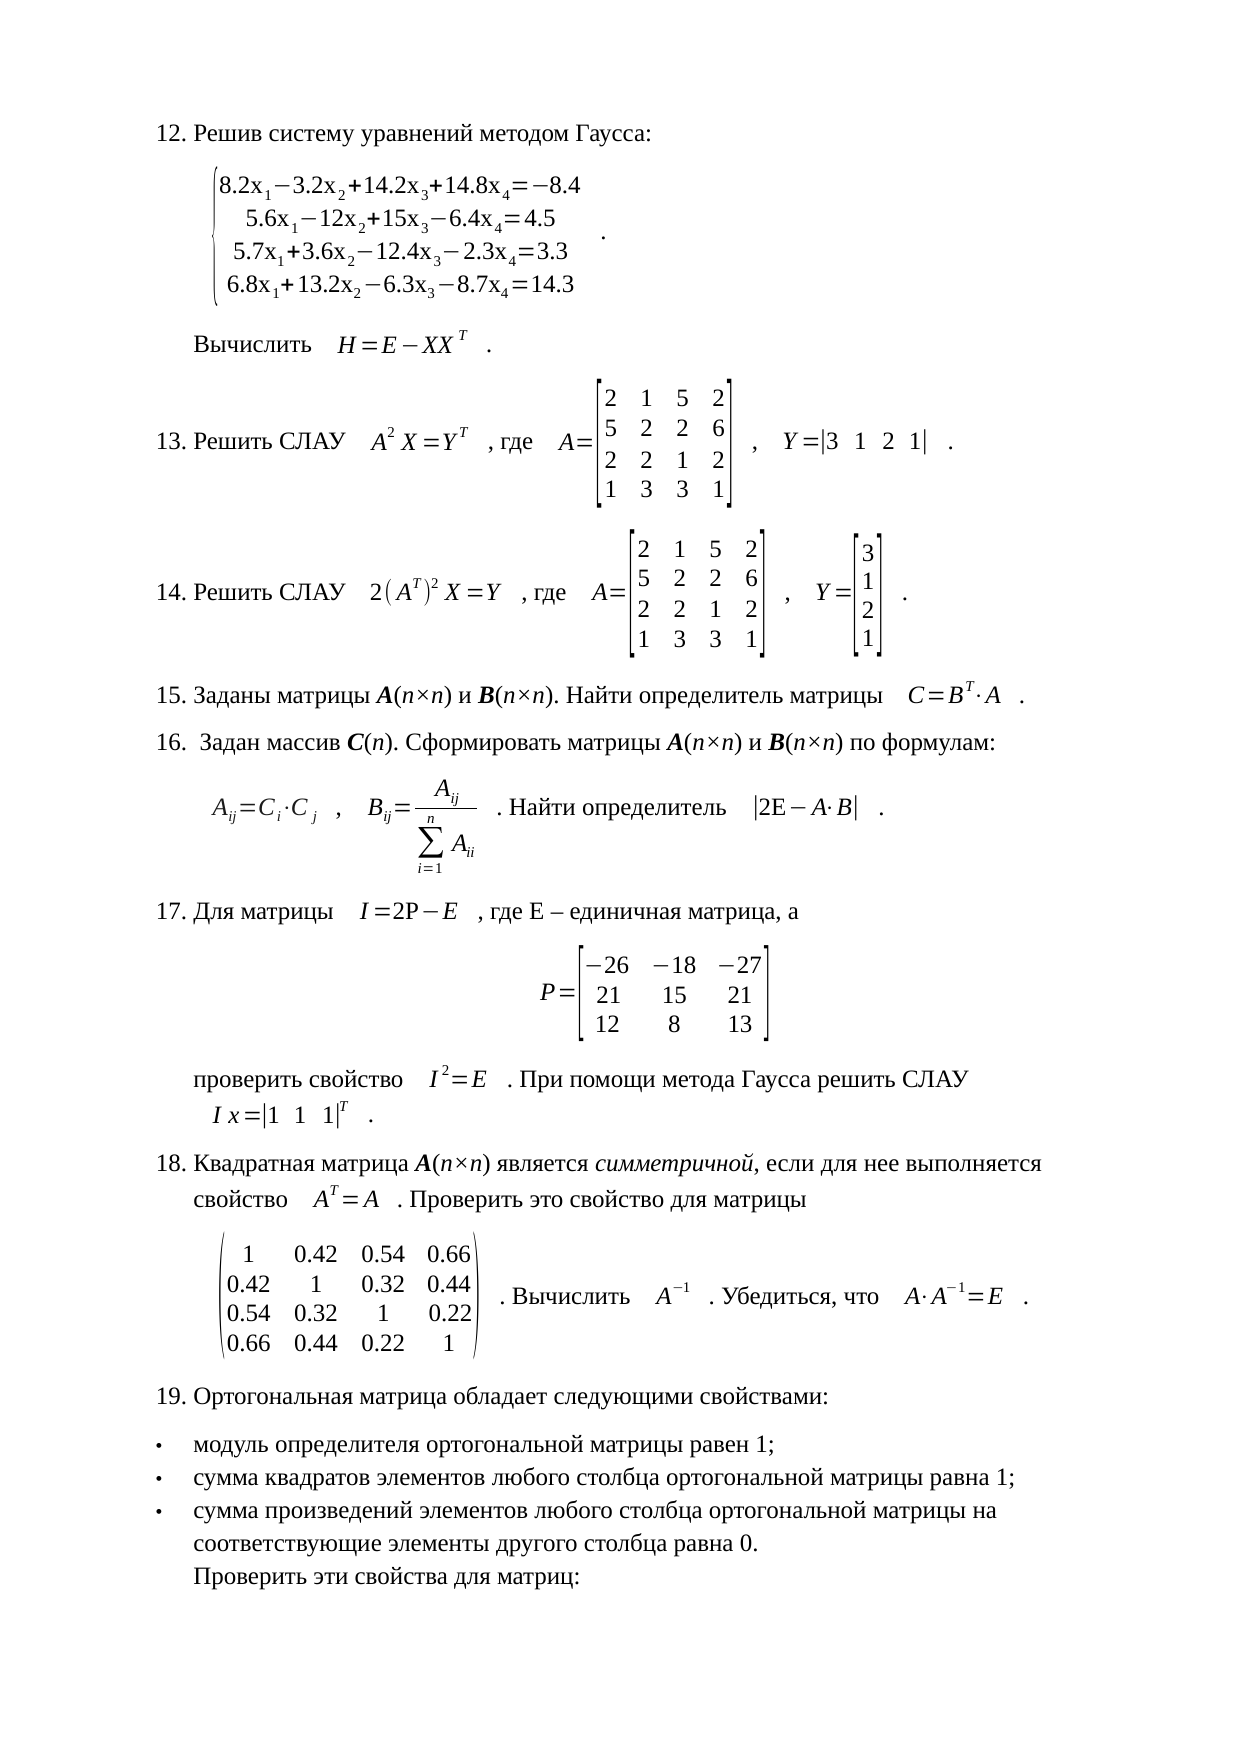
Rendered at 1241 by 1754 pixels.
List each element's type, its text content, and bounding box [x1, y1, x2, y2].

list . [156, 166, 1122, 308]
list Вычислить . [156, 327, 1122, 358]
list Проверить эти свойства для матриц: [156, 1561, 1122, 1590]
list сумма произведений элементов любого столбца ортогональной матрицы на соответствующие элементы другого столбца равна 0. [156, 1495, 1122, 1557]
list проверить свойство . При помощи метода Гаусса решить СЛАУ . [156, 1061, 1122, 1129]
list Для матрицы , где Е – единичная матрица, а [156, 896, 1122, 925]
list Задан массив C(n). Сформировать матрицы A(n×n) и B(n×n) по формулам: [156, 727, 1122, 756]
list Решив систему уравнений методом Гаусса: [156, 118, 1122, 147]
list Решить СЛАУ , где , . [156, 377, 1122, 508]
list . Вычислить . Убедиться, что . [156, 1231, 1122, 1362]
list сумма квадратов элементов любого столбца ортогональной матрицы равна 1; [156, 1462, 1122, 1491]
list Решить СЛАУ , где , . [156, 527, 1122, 658]
list Ортогональная матрица обладает следующими свойствами: [156, 1381, 1122, 1410]
list , . Найти определитель . [156, 775, 1122, 877]
list модуль определителя ортогональной матрицы равен 1; [156, 1429, 1122, 1458]
list Квадратная матрица A(n×n) является симметричной, если для нее выполняется свойство . Проверить это свойство для матрицы [156, 1148, 1122, 1212]
list Заданы матрицы A(n×n) и B(n×n). Найти определитель матрицы . [156, 677, 1122, 708]
